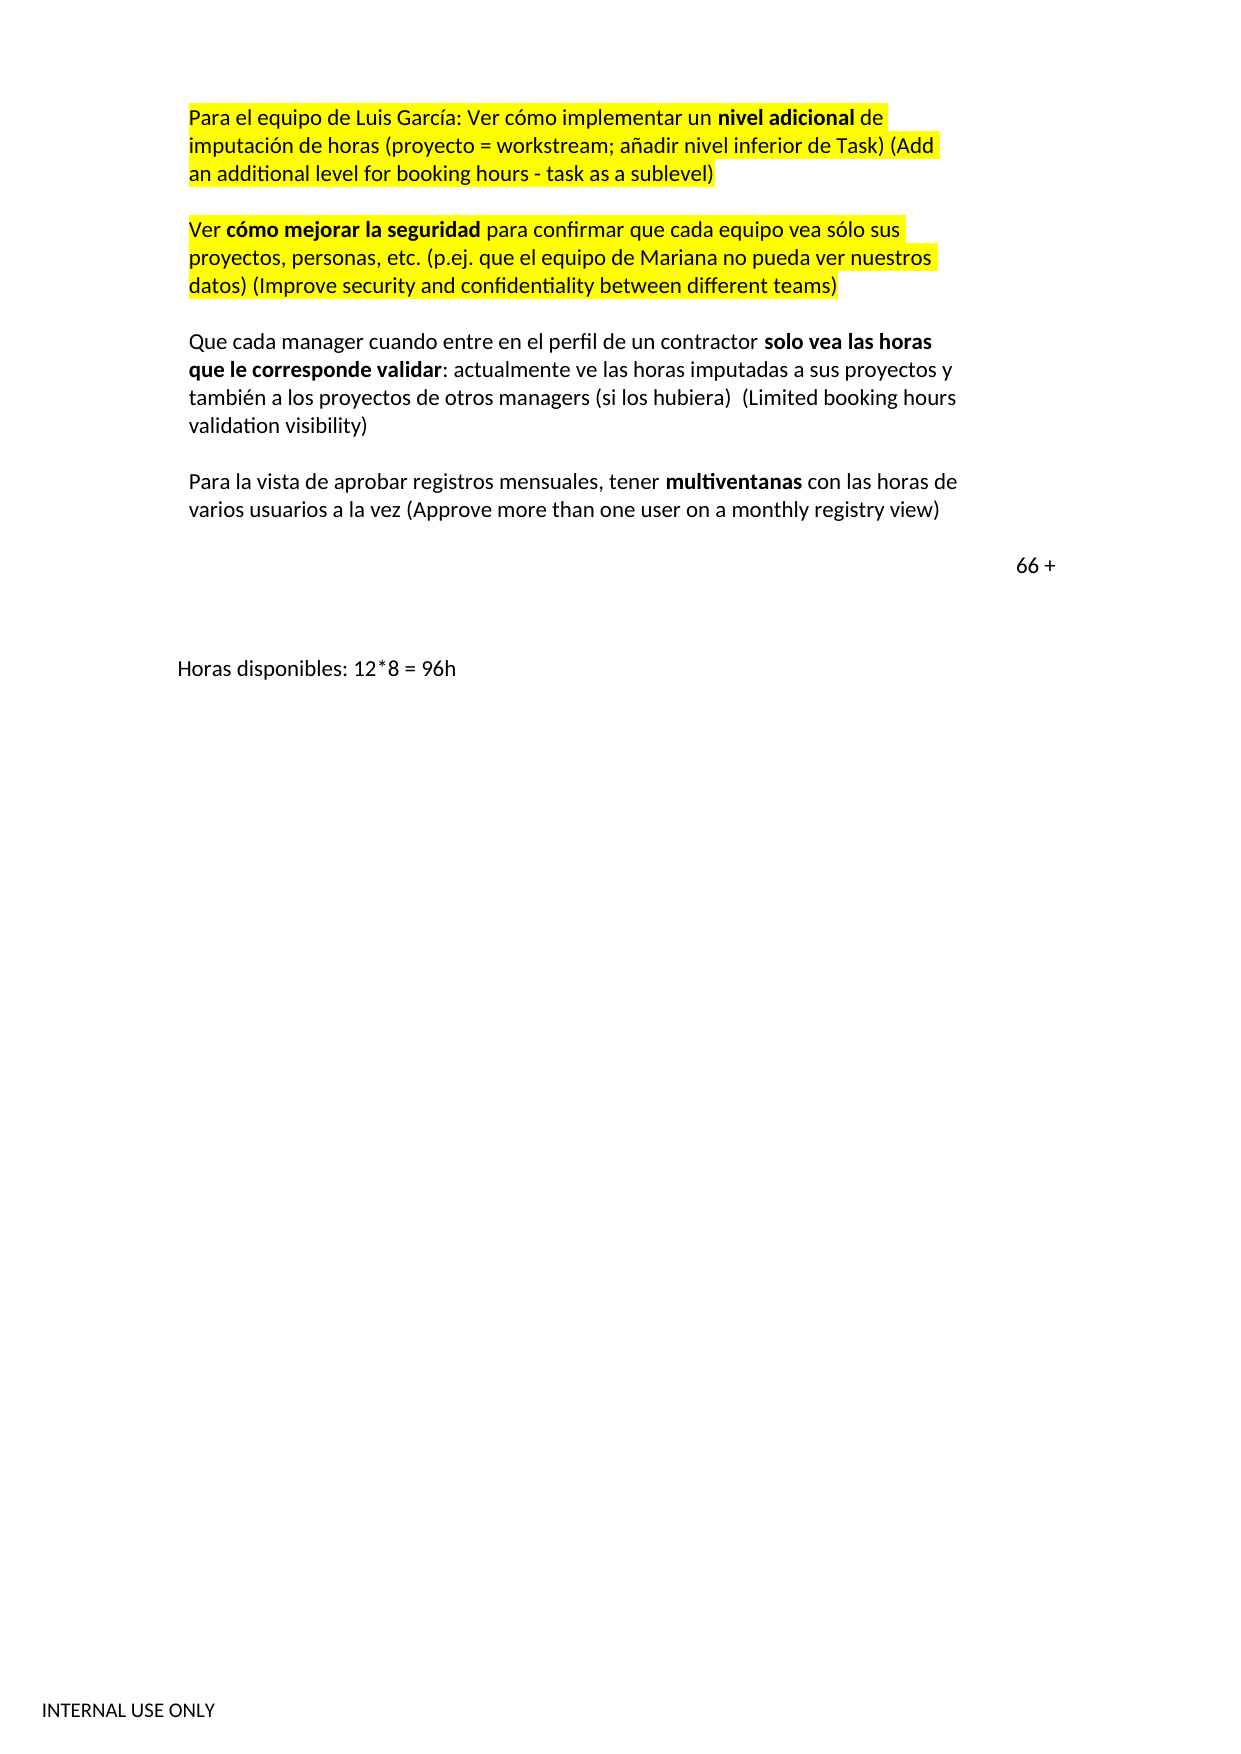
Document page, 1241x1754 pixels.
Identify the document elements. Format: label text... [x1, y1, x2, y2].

table_cell [177, 581, 974, 610]
table_cell [974, 581, 1102, 610]
table_cell [177, 551, 974, 581]
table_cell [177, 75, 974, 103]
table_cell Para el equipo de Luis García: Ver cómo implementar un nivel adicional de imputación de horas (proyecto = workstream; añadir nivel inferior de Task) (Add an additional level for booking hours - task as a sublevel) Ver cómo mejorar la seguridad para confirmar que cada equipo vea sólo sus proyectos, personas, etc. (p.ej. que el equipo de Mariana no pueda ver nuestros datos) (Improve security and confidentiality between different teams) [177, 103, 974, 327]
table_cell [974, 327, 1102, 467]
table_cell [974, 75, 1102, 103]
table_cell Para la vista de aprobar registros mensuales, tener multiventanas con las horas de varios usuarios a la vez (Approve more than one user on a monthly registry view) [177, 467, 974, 551]
table_cell 66 + [974, 551, 1102, 581]
table_cell Que cada manager cuando entre en el perfil de un contractor solo vea las horas que le corresponde validar: actualmente ve las horas imputadas a sus proyectos y también a los proyectos de otros managers (si los hubiera) (Limited booking hours validation visibility) [177, 327, 974, 467]
table_cell [974, 103, 1102, 327]
text Horas disponibles: 12*8 = 96h [177, 654, 1063, 683]
table_cell [974, 467, 1102, 551]
